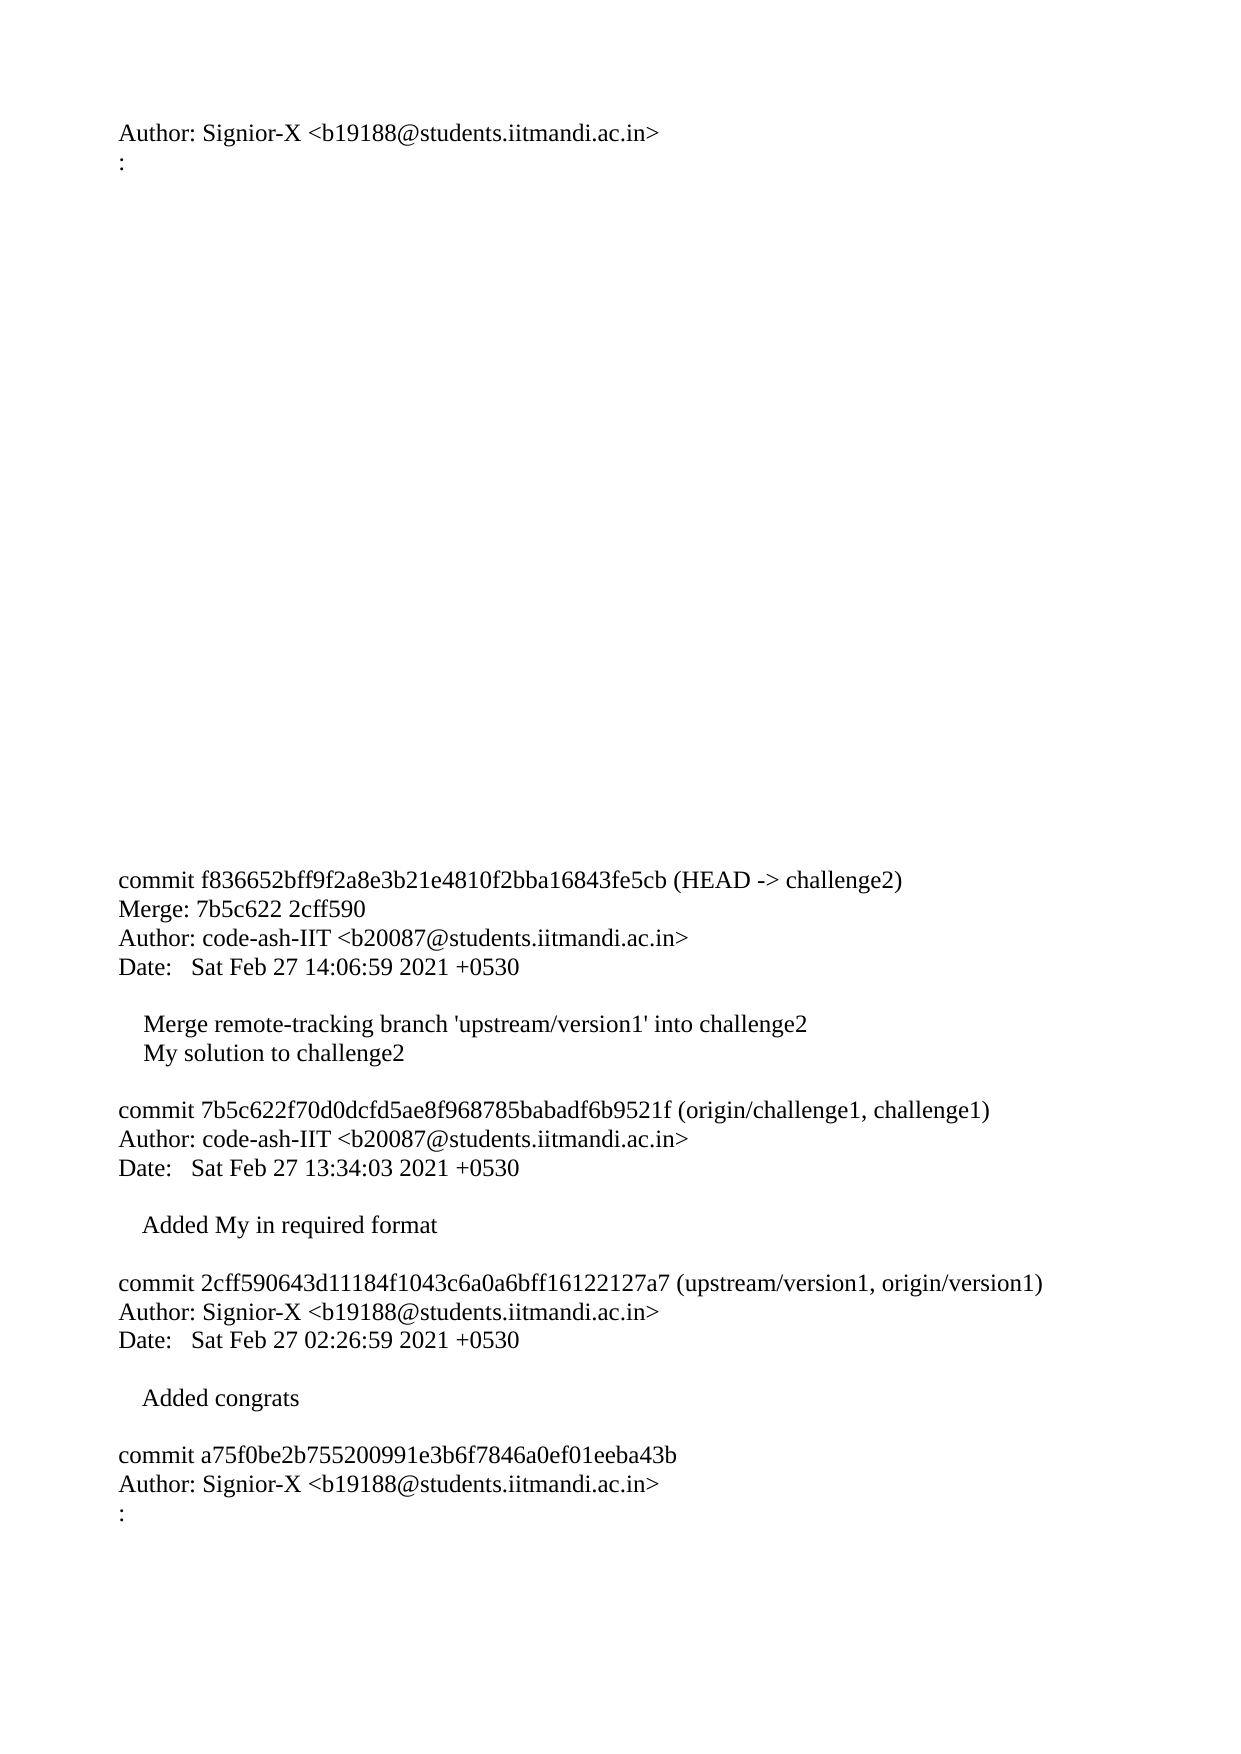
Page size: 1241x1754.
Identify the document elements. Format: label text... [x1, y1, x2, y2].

text Author: code-ash-IIT <b20087@students.iitmandi.ac.in> [118, 923, 1122, 952]
text Date: Sat Feb 27 14:06:59 2021 +0530 [118, 952, 1122, 981]
text commit f836652bff9f2a8e3b21e4810f2bba16843fe5cb (HEAD -> challenge2) [118, 866, 1122, 894]
text Date: Sat Feb 27 13:34:03 2021 +0530 [118, 1153, 1122, 1182]
text Merge: 7b5c622 2cff590 [118, 894, 1122, 923]
text commit 7b5c622f70d0dcfd5ae8f968785babadf6b9521f (origin/challenge1, challenge1) [118, 1096, 1122, 1124]
text : [118, 147, 1122, 176]
text Author: code-ash-IIT <b20087@students.iitmandi.ac.in> [118, 1124, 1122, 1153]
text Added congrats [118, 1383, 1122, 1412]
text My solution to challenge2 [118, 1038, 1122, 1067]
text Author: Signior-X <b19188@students.iitmandi.ac.in> [118, 1297, 1122, 1326]
text Added My in required format [118, 1211, 1122, 1239]
text commit 2cff590643d11184f1043c6a0a6bff16122127a7 (upstream/version1, origin/version1) [118, 1268, 1122, 1297]
text Author: Signior-X <b19188@students.iitmandi.ac.in> [118, 1469, 1122, 1498]
text Date: Sat Feb 27 02:26:59 2021 +0530 [118, 1326, 1122, 1354]
text : [118, 1498, 1122, 1527]
text Merge remote-tracking branch 'upstream/version1' into challenge2 [118, 1009, 1122, 1038]
text commit a75f0be2b755200991e3b6f7846a0ef01eeba43b [118, 1441, 1122, 1469]
text Author: Signior-X <b19188@students.iitmandi.ac.in> [118, 118, 1122, 147]
